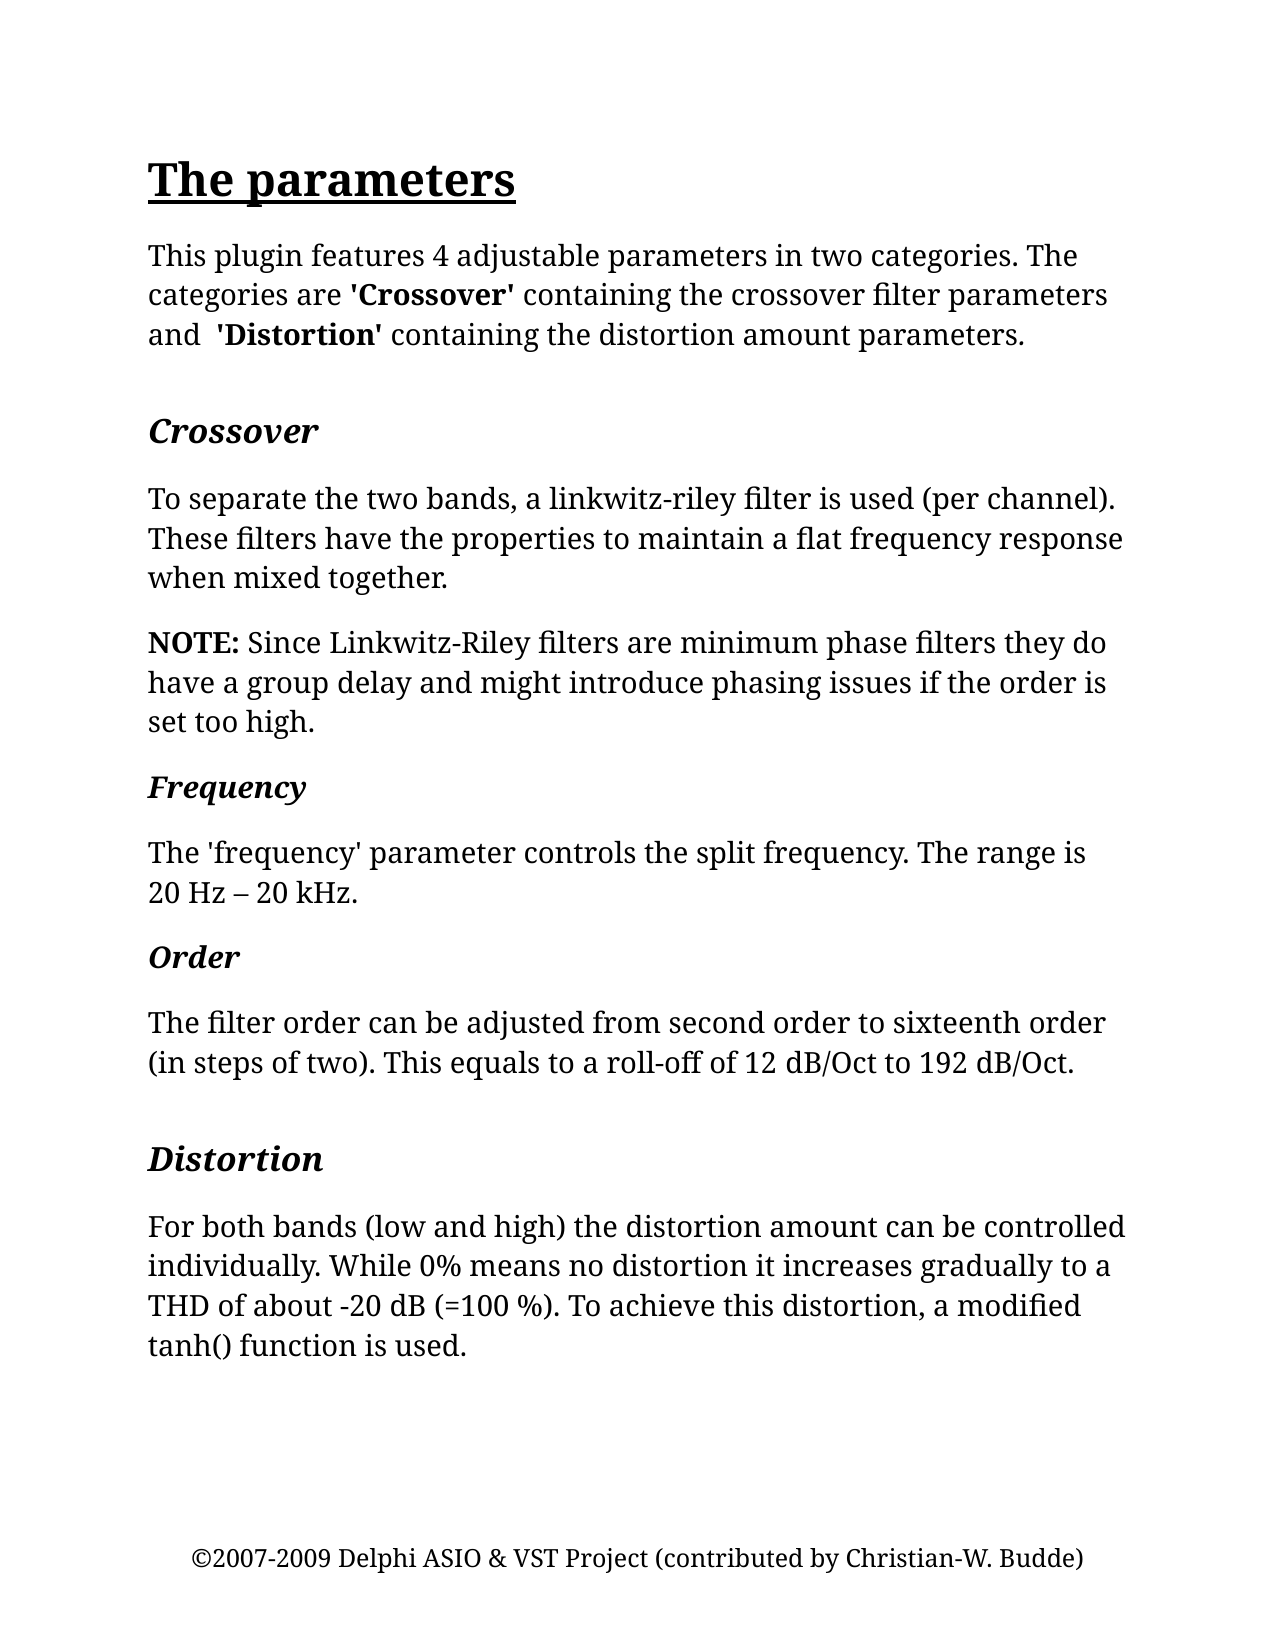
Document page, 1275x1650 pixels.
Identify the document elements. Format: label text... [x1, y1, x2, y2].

subtitle Distortion [148, 1136, 1127, 1181]
text This plugin features 4 adjustable parameters in two categories. The categories are 'Crossover' containing the crossover filter parameters and 'Distortion' containing the distortion amount parameters. [148, 235, 1127, 354]
subtitle Frequency [148, 766, 1127, 807]
subtitle The parameters [148, 148, 1127, 210]
subtitle Crossover [148, 408, 1127, 453]
text To separate the two bands, a linkwitz-riley filter is used (per channel). These filters have the properties to maintain a flat frequency response when mixed together. [148, 478, 1127, 597]
text For both bands (low and high) the distortion amount can be controlled individually. While 0% means no distortion it increases gradually to a THD of about -20 dB (=100 %). To achieve this distortion, a modified tanh() function is used. [148, 1206, 1127, 1365]
text NOTE: Since Linkwitz-Riley filters are minimum phase filters they do have a group delay and might introduce phasing issues if the order is set too high. [148, 622, 1127, 741]
subtitle Order [148, 937, 1127, 977]
text The filter order can be adjusted from second order to sixteenth order (in steps of two). This equals to a roll-off of 12 dB/Oct to 192 dB/Oct. [148, 1002, 1127, 1082]
text The 'frequency' parameter controls the split frequency. The range is 20 Hz – 20 kHz. [148, 832, 1127, 912]
